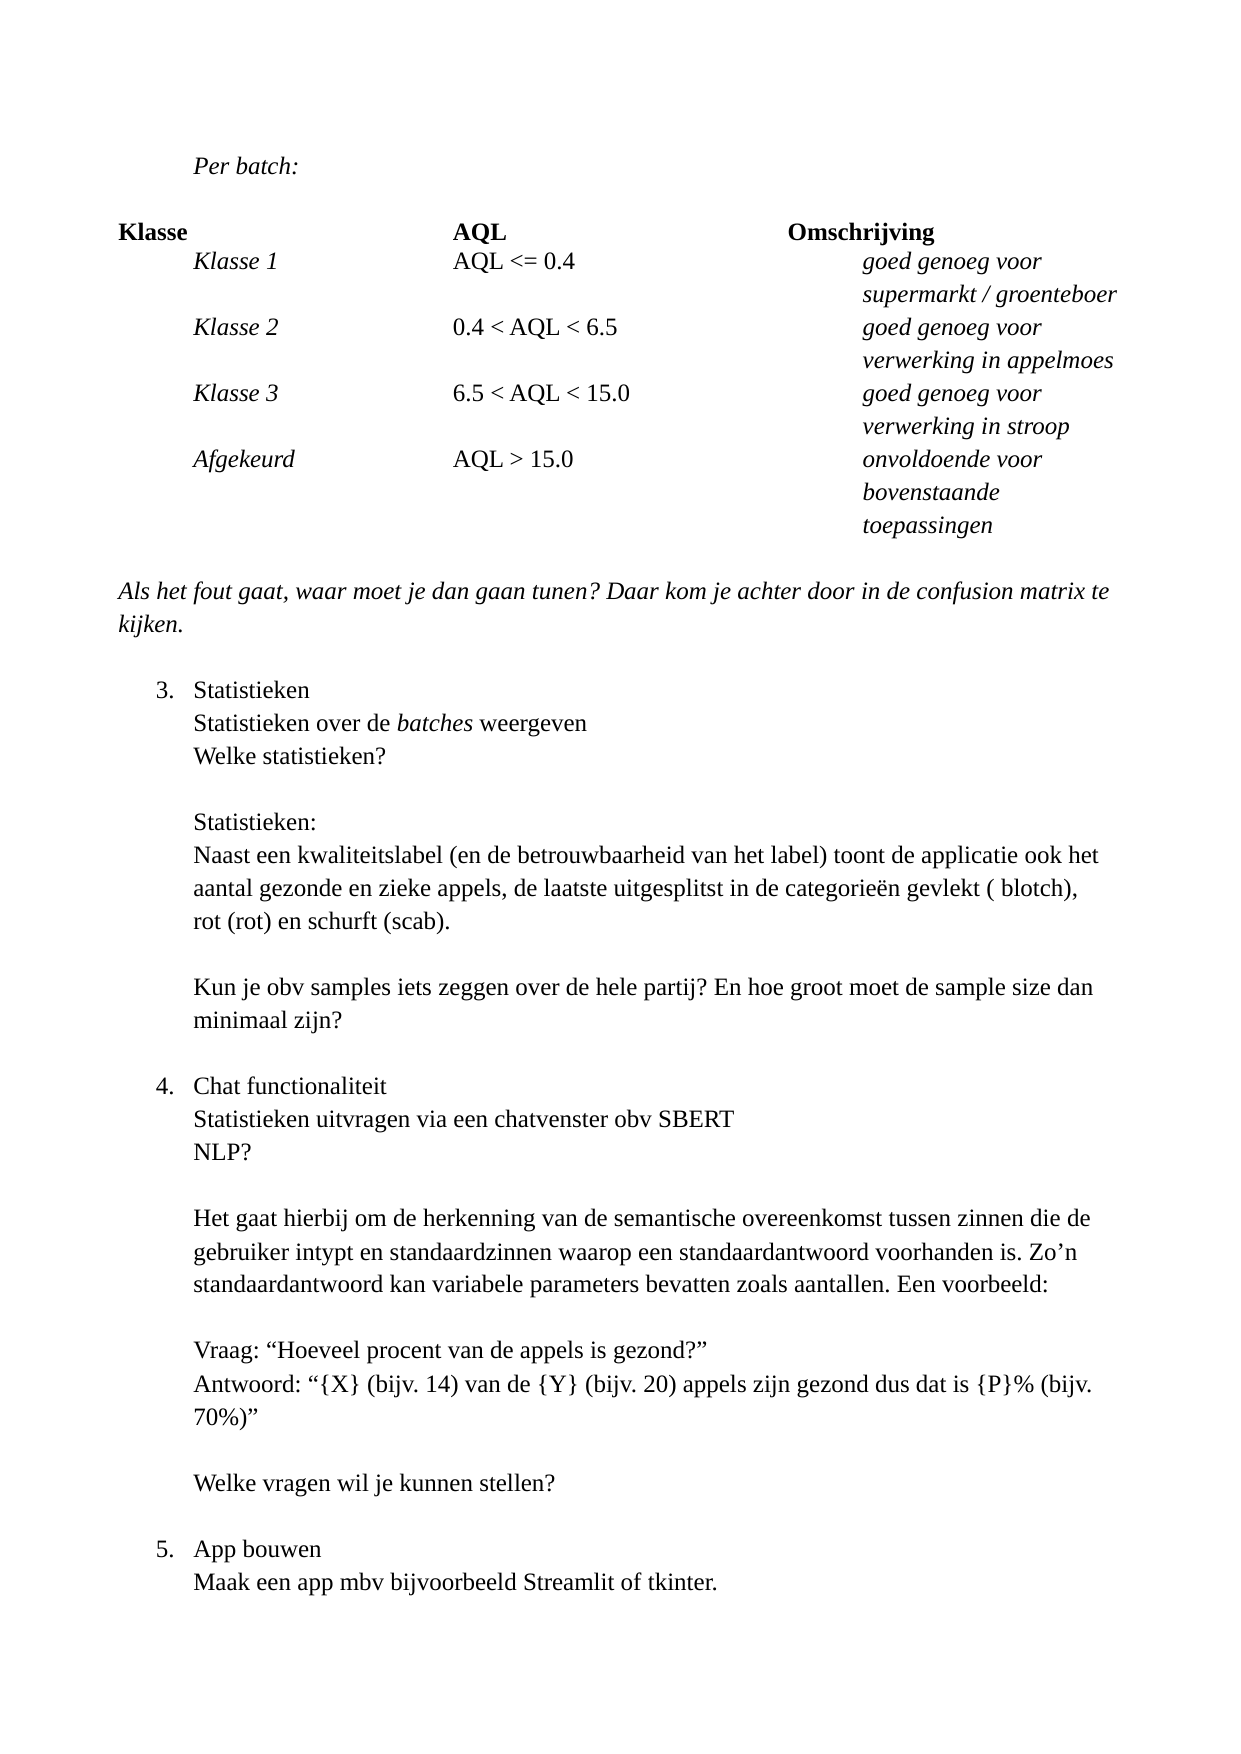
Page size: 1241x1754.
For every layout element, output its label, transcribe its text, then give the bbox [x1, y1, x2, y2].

table_header Klasse [118, 217, 453, 246]
list Chat functionaliteit Statistieken uitvragen via een chatvenster obv SBERT NLP? Het gaat hierbij om de herkenning van de semantische overeenkomst tussen zinnen die de gebruiker intypt en standaardzinnen waarop een standaardantwoord voorhanden is. Zo’n standaardantwoord kan variabele parameters bevatten zoals aantallen. Een voorbeeld: [156, 1071, 1122, 1298]
list aantal gezonde en zieke appels, de laatste uitgesplitst in de categorieën gevlekt ( blotch), [156, 873, 1122, 902]
table_header Omschrijving [788, 217, 1122, 246]
list Naast een kwaliteitslabel (en de betrouwbaarheid van het label) toont de applicatie ook het [156, 840, 1122, 869]
table_cell Klasse 3 [118, 378, 453, 444]
table_cell Klasse 2 [118, 312, 453, 378]
table_cell 6.5 < AQL < 15.0 [453, 378, 787, 444]
table_cell onvoldoende voor bovenstaande toepassingen [788, 444, 1122, 543]
table_cell Afgekeurd [118, 444, 453, 543]
table_cell goed genoeg voor verwerking in stroop [788, 378, 1122, 444]
table_cell goed genoeg voor verwerking in appelmoes [788, 312, 1122, 378]
list 70%)” Welke vragen wil je kunnen stellen? [156, 1402, 1122, 1529]
table_cell goed genoeg voor supermarkt / groenteboer [788, 246, 1122, 312]
list Statistieken Statistieken over de batches weergeven Welke statistieken? Statistieken: [156, 675, 1122, 836]
table_cell Klasse 1 [118, 246, 453, 312]
list Vraag: “Hoeveel procent van de appels is gezond?” [156, 1303, 1122, 1364]
list rot (rot) en schurft (scab). Kun je obv samples iets zeggen over de hele partij? En hoe groot moet de sample size dan minimaal zijn? [156, 906, 1122, 1067]
list Antwoord: “{X} (bijv. 14) van de {Y} (bijv. 20) appels zijn gezond dus dat is {P}% (bijv. [156, 1369, 1122, 1397]
table_cell 0.4 < AQL < 6.5 [453, 312, 787, 378]
table_cell AQL <= 0.4 [453, 246, 787, 312]
table_cell AQL > 15.0 [453, 444, 787, 543]
list Per batch: [156, 118, 1122, 213]
list Als het fout gaat, waar moet je dan gaan tunen? Daar kom je achter door in de confusion matrix te kijken. [118, 543, 1122, 671]
list App bouwen Maak een app mbv bijvoorbeeld Streamlit of tkinter. [156, 1534, 1122, 1628]
table_header AQL [453, 217, 787, 246]
